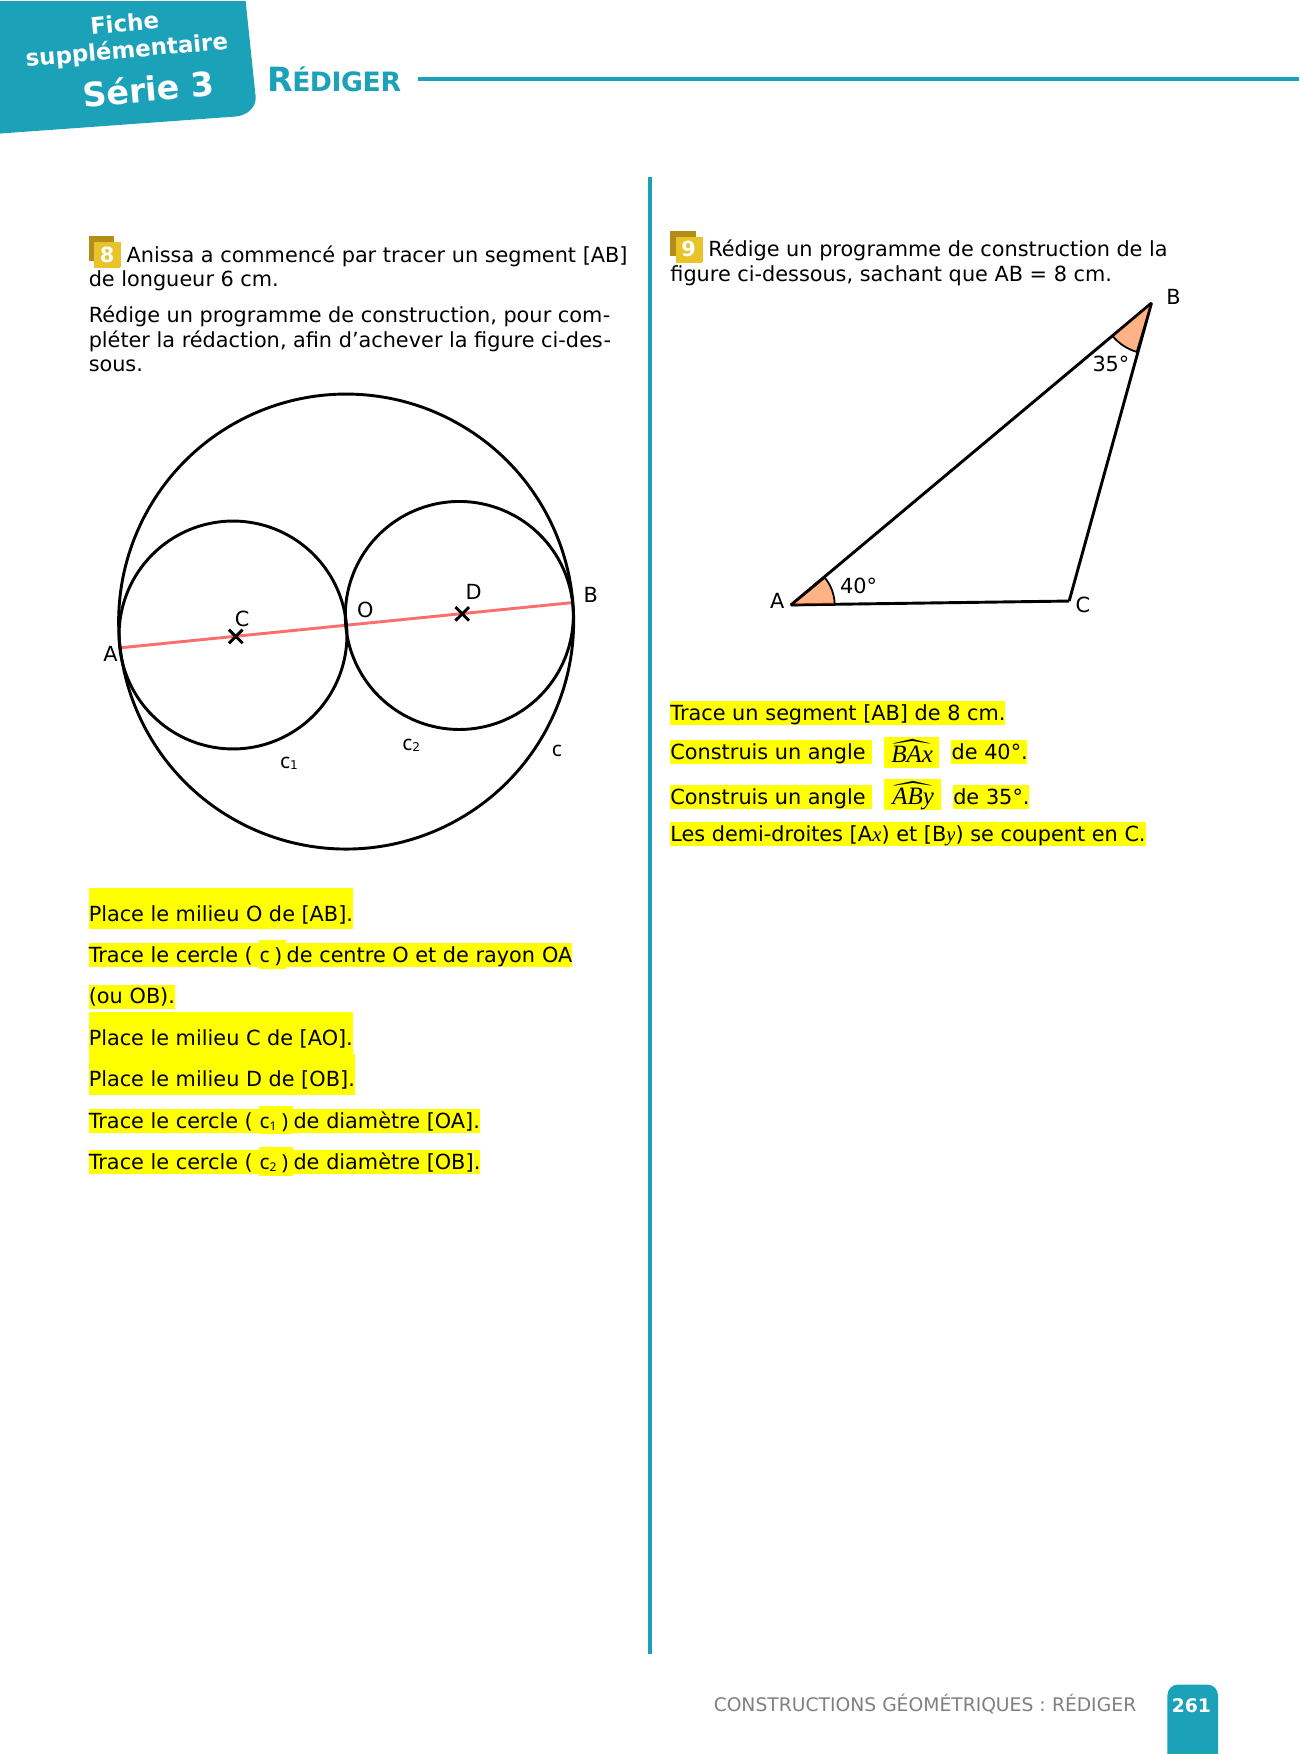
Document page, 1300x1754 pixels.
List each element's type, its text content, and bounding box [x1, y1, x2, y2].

subtitle Anissa a commencé par tracer un segment [AB] de longueur 6 cm. [88, 236, 629, 292]
text Trace le cercle ( c ) de centre O et de rayon OA (ou OB). [88, 929, 629, 1012]
subtitle Rédige un programme de construction de la figure ci-dessous, sachant que AB = 8 cm. [670, 231, 1211, 286]
subtitle Construis un angle [670, 779, 884, 810]
subtitle Trace un segment [AB] de 8 cm. [765, 701, 1205, 725]
subtitle Construis un angle [670, 737, 884, 768]
subtitle Les demi-droites [Ax) et [By) se coupent en C. [1146, 822, 1205, 846]
text Place le milieu C de [AO]. [88, 1012, 629, 1054]
subtitle de 40°. [939, 737, 1205, 768]
text Place le milieu O de [AB]. [88, 888, 629, 929]
text Trace le cercle ( c1 ) de diamètre [OA]. [88, 1095, 629, 1136]
text Trace le cercle ( c2 ) de diamètre [OB]. [88, 1136, 629, 1178]
subtitle de 35°. [941, 779, 1205, 810]
subtitle Rédige un programme de construction, pour com­pléter la rédaction, afin d’achever la figure ci-des­sous. [88, 303, 623, 376]
text Place le milieu D de [OB]. [88, 1054, 629, 1095]
